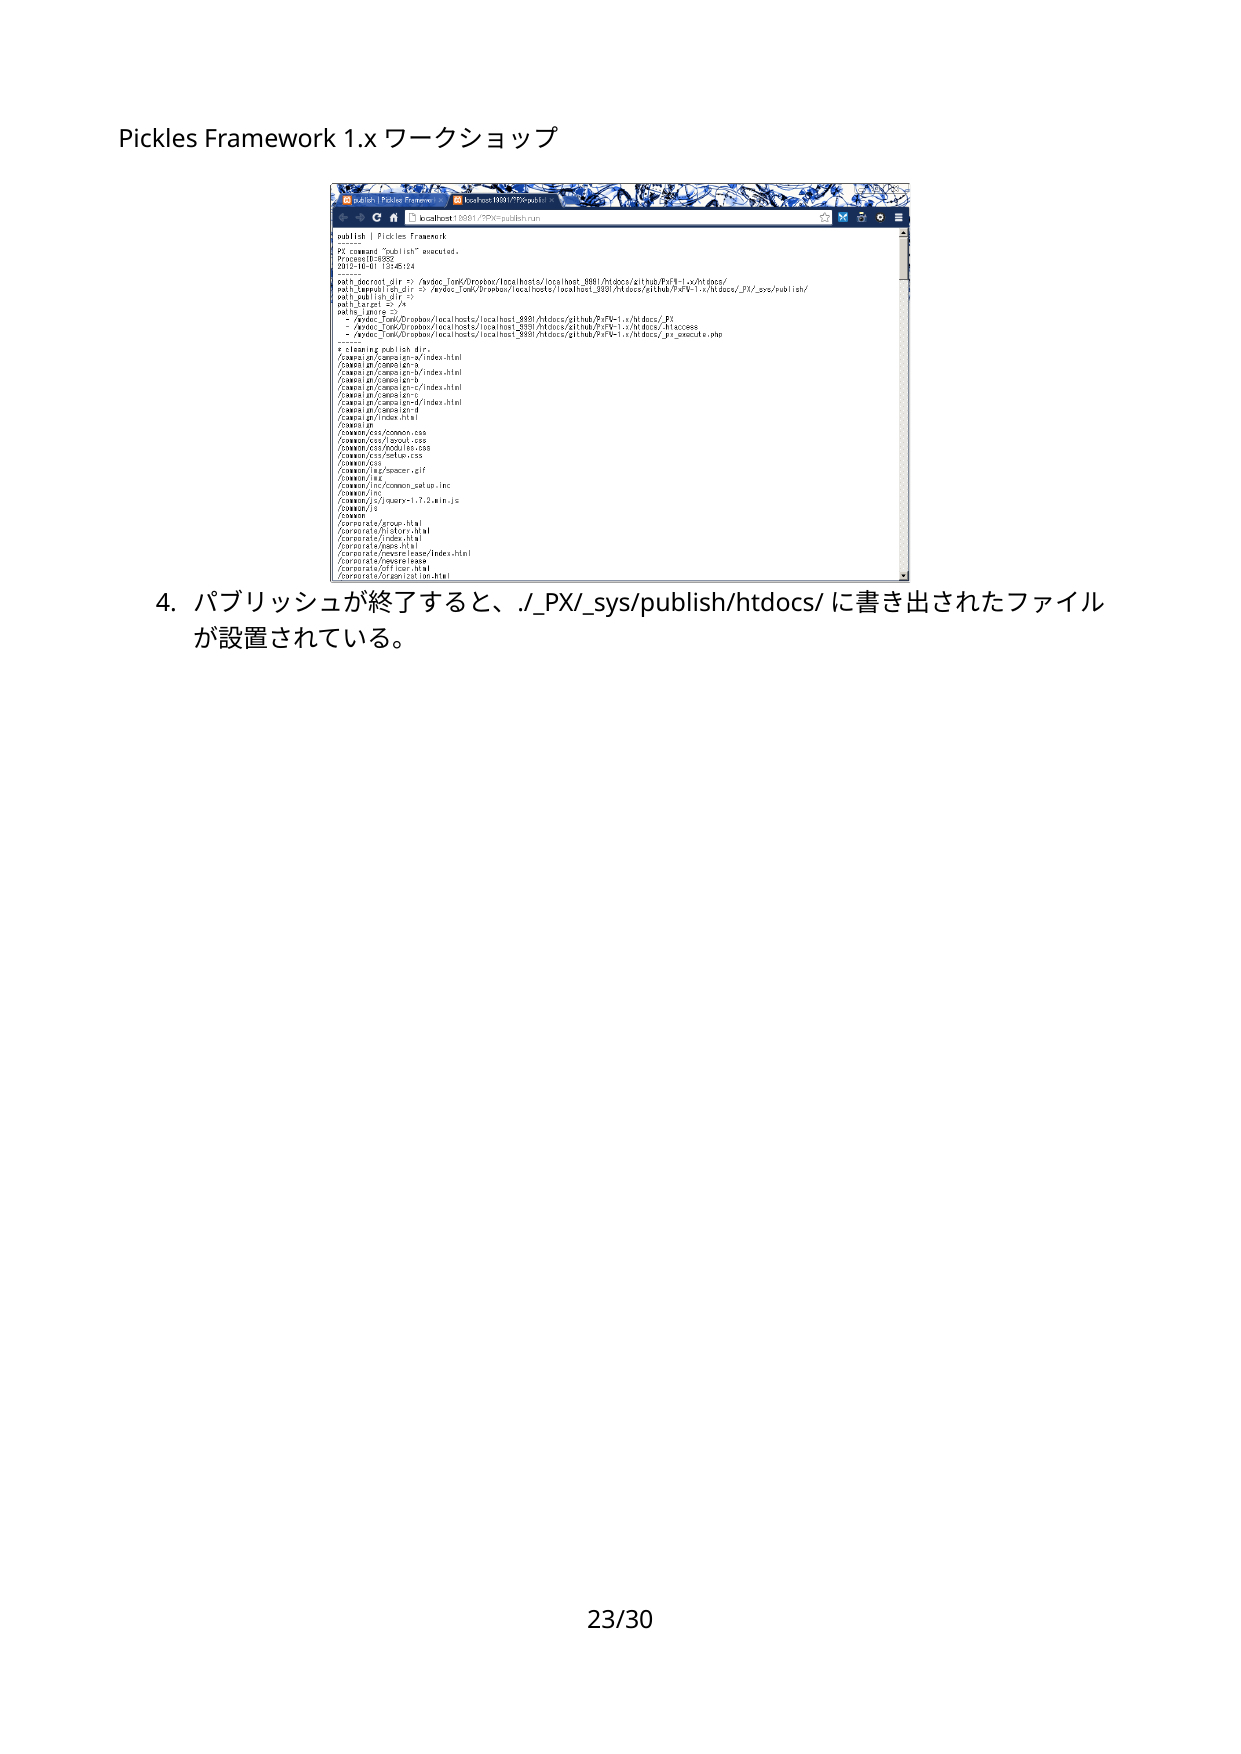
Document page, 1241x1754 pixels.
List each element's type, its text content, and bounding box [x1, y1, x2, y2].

picture [330, 183, 911, 583]
list パブリッシュが終了すると、./_PX/_sys/publish/htdocs/ に書き出されたファイルが設置されている。 [156, 184, 1122, 655]
